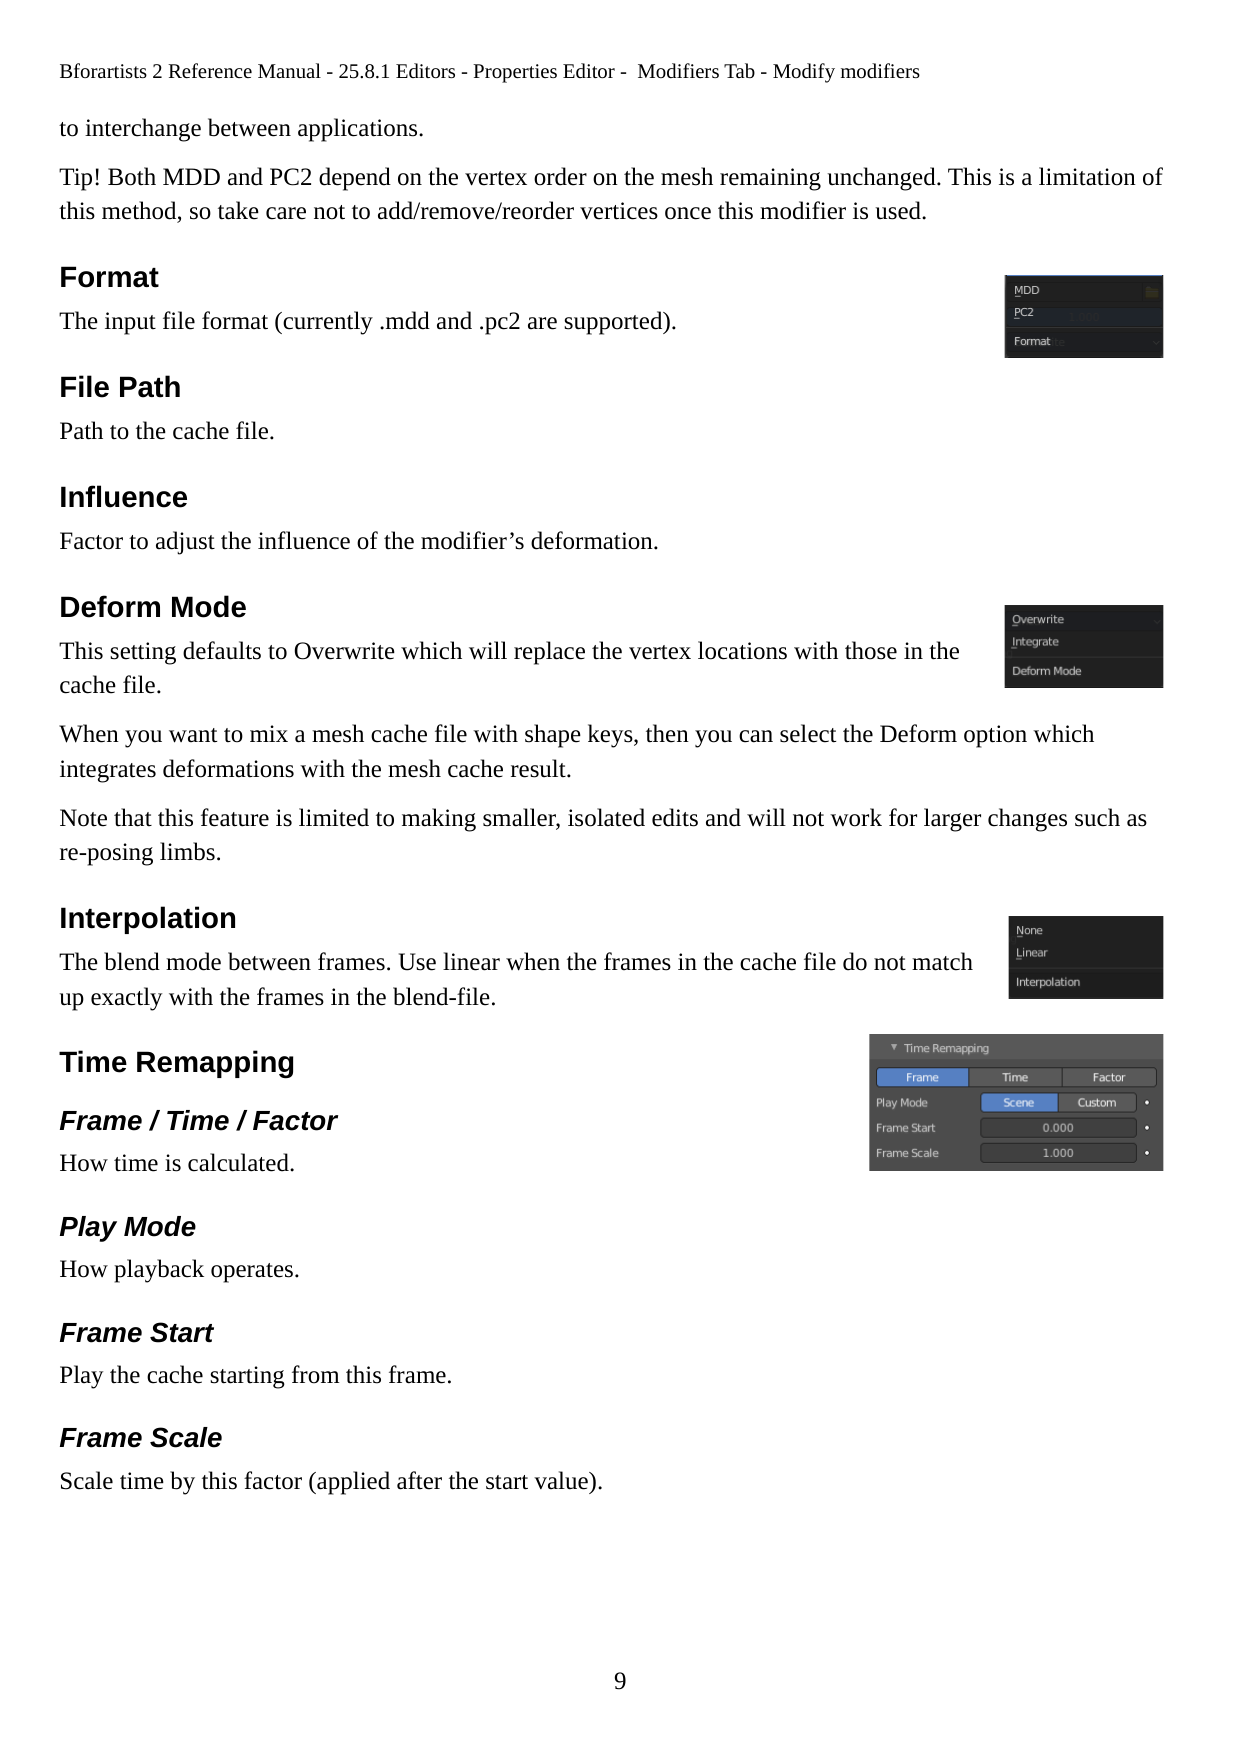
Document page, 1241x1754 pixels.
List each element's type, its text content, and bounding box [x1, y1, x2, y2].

text to interchange between applications. [59, 113, 1181, 141]
subtitle [1164, 1104, 1181, 1136]
picture [1008, 916, 1164, 999]
picture [1004, 275, 1164, 358]
text Note that this feature is limited to making smaller, isolated edits and will not work for larger changes such as re-posing limbs. [59, 803, 1181, 866]
subtitle Frame Scale [59, 1422, 1181, 1454]
text The input file format (currently .mdd and .pc2 are supported). [59, 306, 1004, 335]
picture [869, 1034, 1164, 1171]
text When you want to mix a mesh cache file with shape keys, then you can select the Deform option which integrates deformations with the mesh cache result. [59, 719, 1181, 782]
subtitle Frame Start [59, 1316, 1181, 1348]
subtitle File Path [59, 370, 1181, 403]
subtitle Influence [59, 479, 1181, 513]
subtitle Deform Mode [59, 589, 1181, 623]
subtitle Frame / Time / Factor [59, 1104, 869, 1136]
text The blend mode between frames. Use linear when the frames in the cache file do not match up exactly with the frames in the blend-file. [59, 947, 1181, 1010]
text Play the cache starting from this frame. [59, 1360, 1181, 1389]
text Path to the cache file. [59, 416, 1181, 445]
subtitle Format [59, 260, 1181, 293]
text How time is calculated. [59, 1148, 1181, 1177]
text Tip! Both MDD and PC2 depend on the vertex order on the mesh remaining unchanged. This is a limitation of this method, so take care not to add/remove/reorder vertices once this modifier is used. [59, 162, 1181, 225]
subtitle Time Remapping [59, 1045, 869, 1079]
subtitle [1164, 1045, 1181, 1079]
text Scale time by this factor (applied after the start value). [59, 1466, 1181, 1495]
subtitle Play Mode [59, 1210, 1181, 1242]
text How playback operates. [59, 1254, 1181, 1283]
picture [1004, 605, 1164, 688]
text Factor to adjust the influence of the modifier’s deformation. [59, 526, 1181, 554]
subtitle Interpolation [59, 901, 1181, 935]
text This setting defaults to Overwrite which will replace the vertex locations with those in the cache file. [59, 636, 1181, 699]
